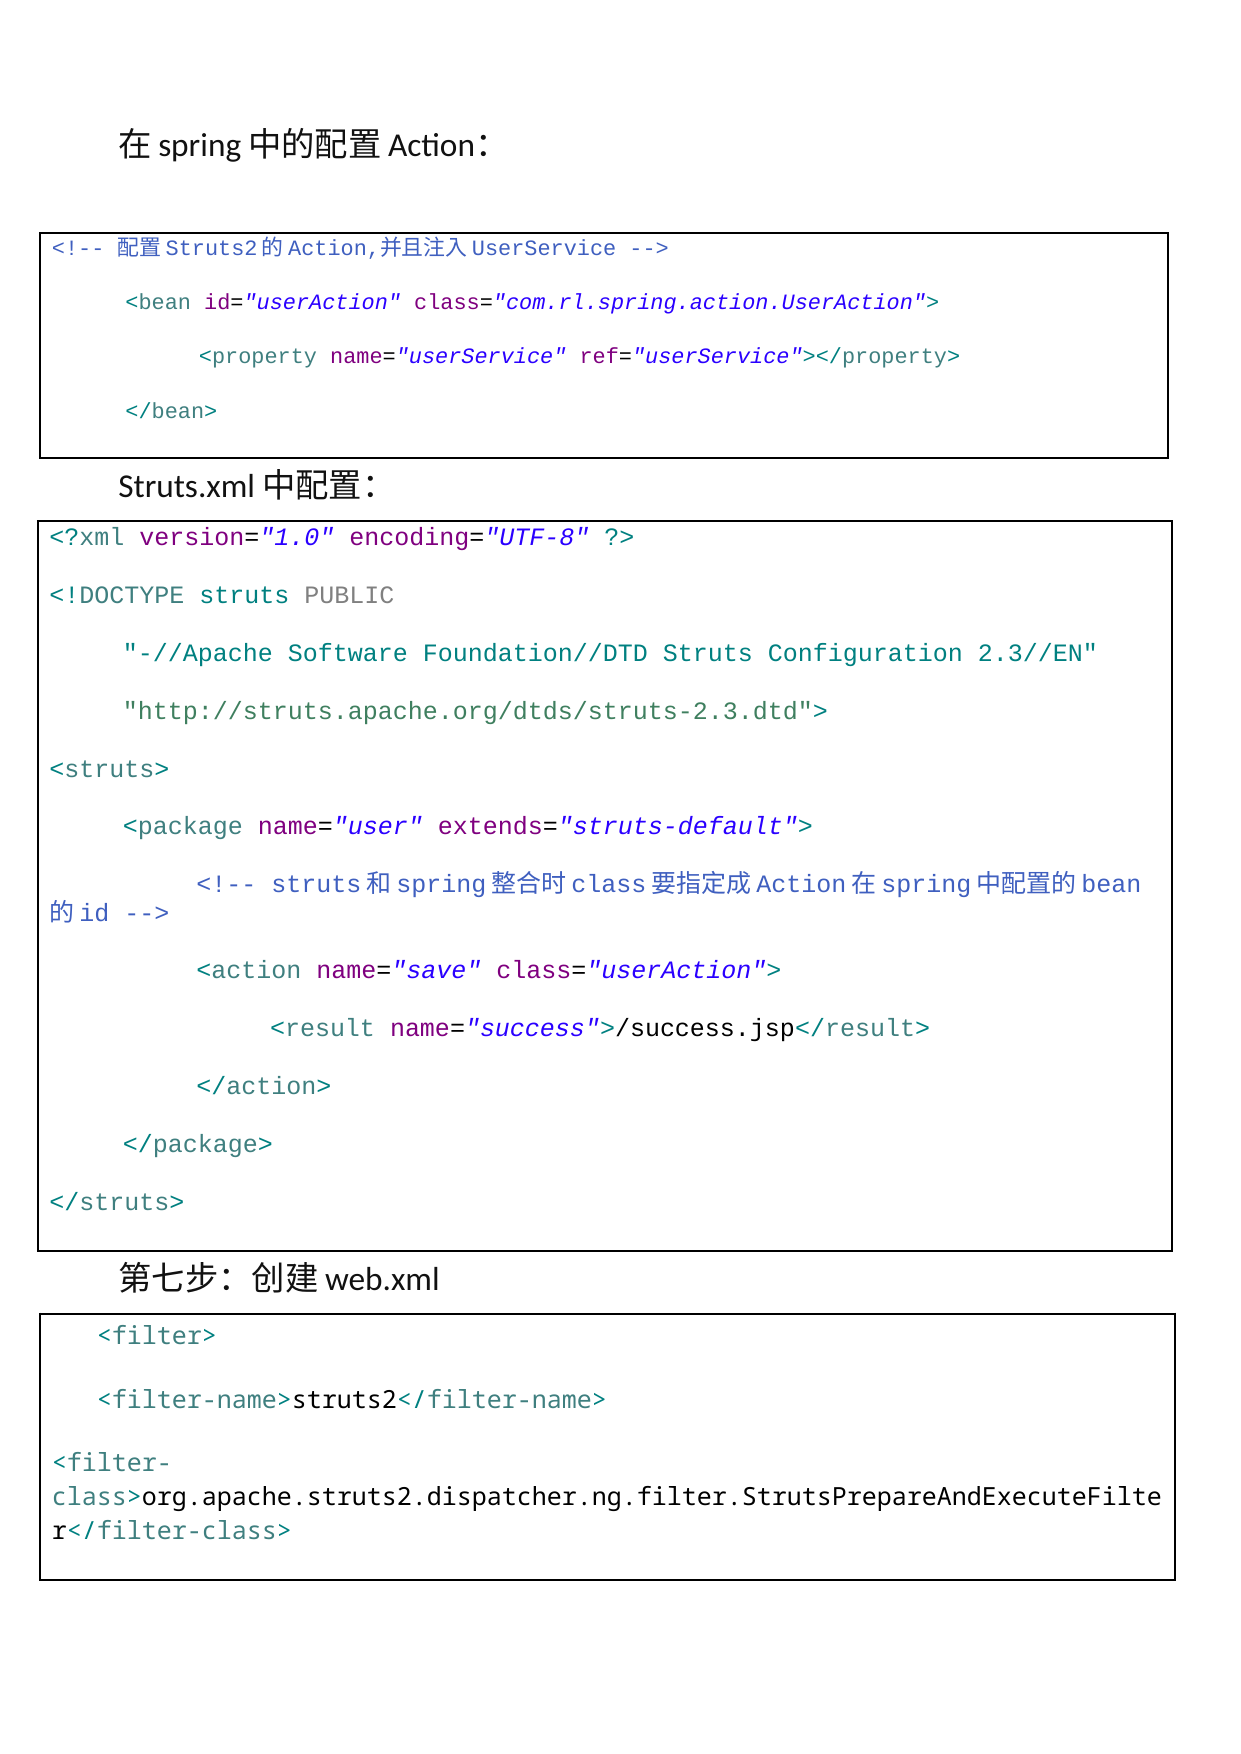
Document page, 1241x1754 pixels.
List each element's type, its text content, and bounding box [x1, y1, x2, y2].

table_header <?xml version="1.0" encoding="UTF-8" ?> <!DOCTYPE struts PUBLIC "-//Apache Software Foundation//DTD Struts Configuration 2.3//EN" "http://struts.apache.org/dtds/struts-2.3.dtd"> <struts> <package name="user" extends="struts-default"> <!-- struts和spring整合时class要指定成Action在spring中配置的bean的id --> <action name="save" class="userAction"> <result name="success">/success.jsp</result> </action> </package> </struts> [39, 522, 1171, 1250]
text 在spring中的配置Action： [118, 118, 1122, 166]
text 第七步：创建web.xml [118, 1252, 1122, 1300]
table_header <!-- 配置Struts2的Action,并且注入UserService --> <bean id="userAction" class="com.rl.spring.action.UserAction"> <property name="userService" ref="userService"></property> </bean> [41, 234, 1167, 457]
table_header <filter> <filter-name>struts2</filter-name> <filter-class>org.apache.struts2.dispatcher.ng.filter.StrutsPrepareAndExecuteFilter</filter-class> [41, 1315, 1174, 1579]
text Struts.xml中配置： [118, 459, 1122, 507]
